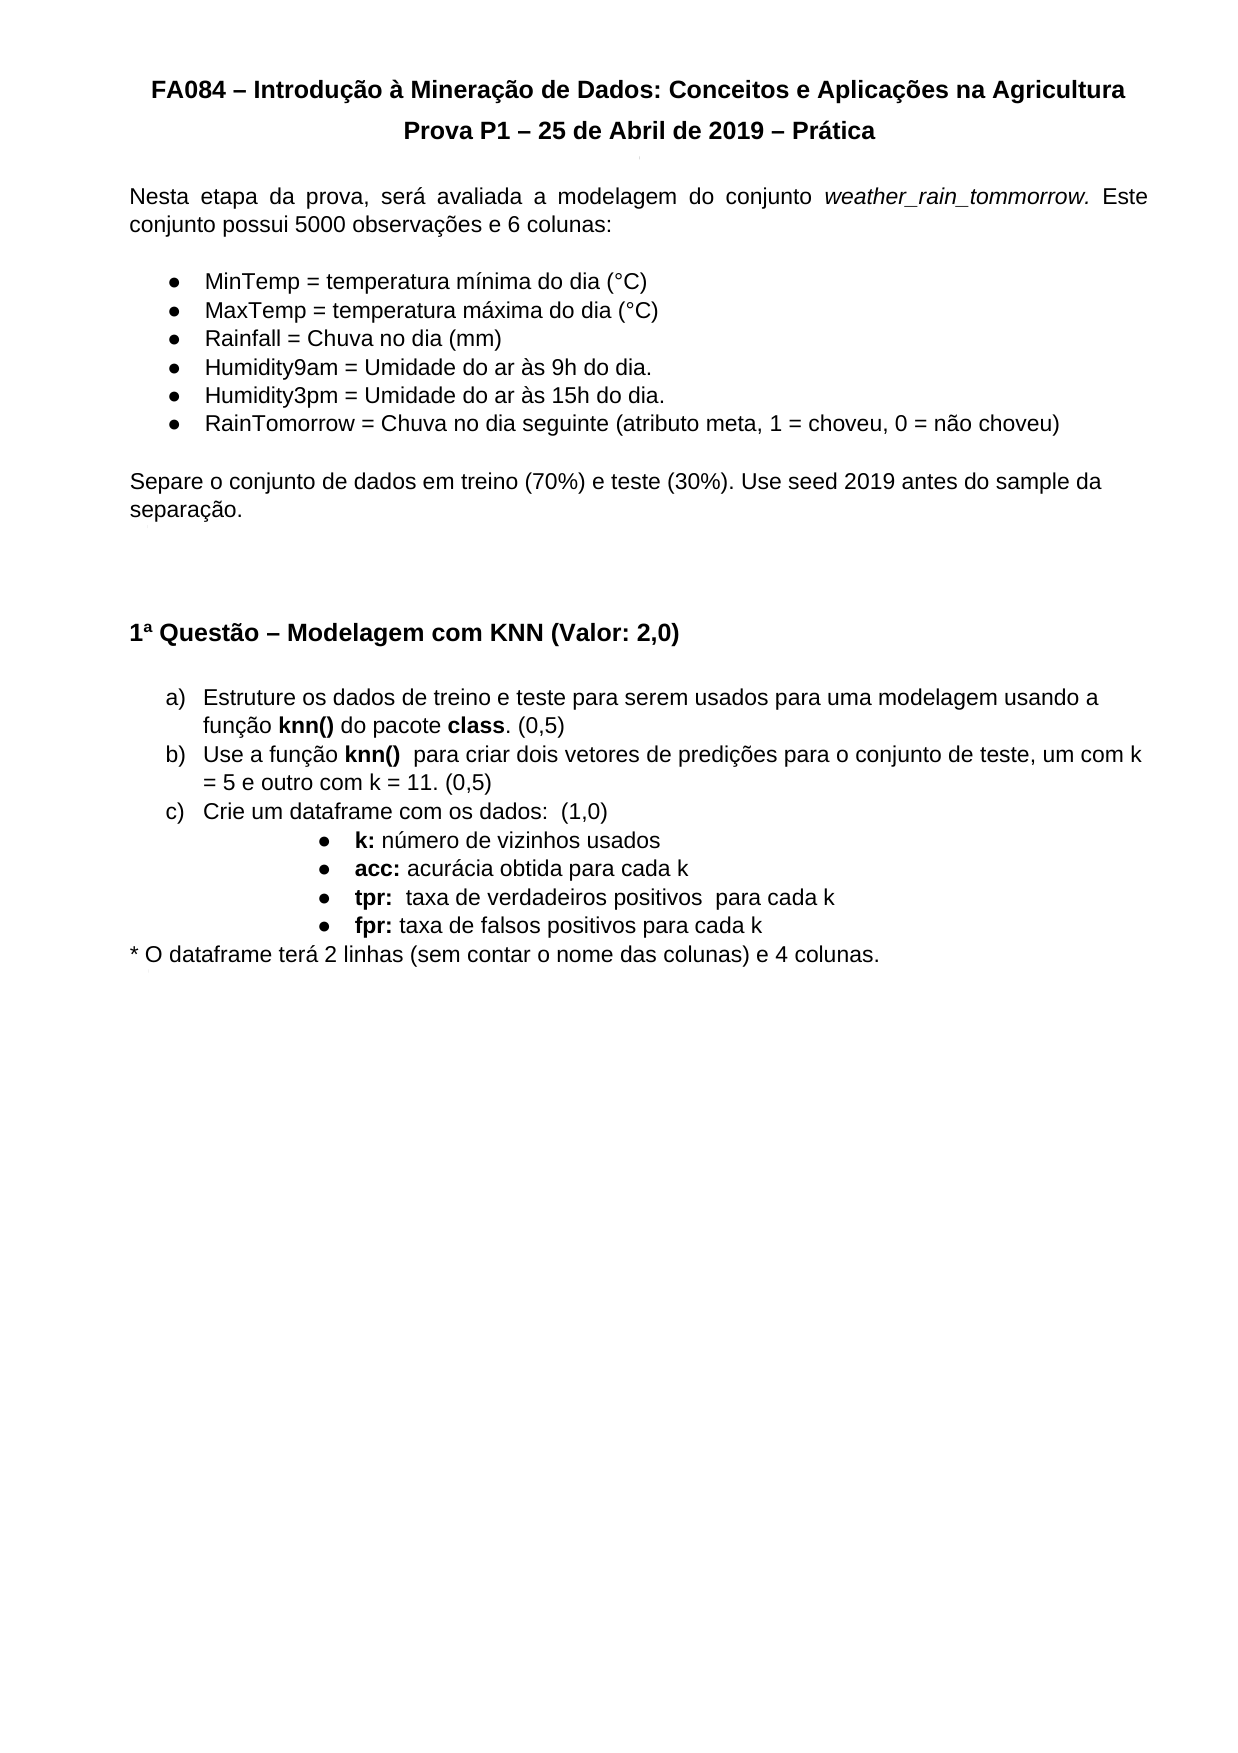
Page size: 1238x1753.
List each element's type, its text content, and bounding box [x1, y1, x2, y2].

list MinTemp = temperatura mínima do dia (°C) [167, 268, 1148, 294]
list k: número de vizinhos usados [317, 827, 1148, 853]
list Use a função knn() para criar dois vetores de predições para o conjunto de teste, um com k = 5 e outro com k = 11. (0,5) [165, 741, 1148, 796]
list Rainfall = Chuva no dia (mm) [167, 325, 1148, 351]
text * O dataframe terá 2 linhas (sem contar o nome das colunas) e 4 colunas. [129, 941, 1148, 967]
subtitle 1ª Questão – Modelagem com KNN (Valor: 2,0) [129, 618, 1148, 647]
text Separe o conjunto de dados em treino (70%) e teste (30%). Use seed 2019 antes do sample da separação. [129, 468, 1148, 523]
list acc: acurácia obtida para cada k [317, 855, 1148, 881]
list fpr: taxa de falsos positivos para cada k [317, 912, 1148, 938]
subtitle Nesta etapa da prova, será avaliada a modelagem do conjunto weather_rain_tommorrow. Este conjunto possui 5000 observações e 6 colunas: [129, 183, 1148, 237]
list Estruture os dados de treino e teste para serem usados para uma modelagem usando a função knn() do pacote class. (0,5) [165, 683, 1148, 738]
list Humidity3pm = Umidade do ar às 15h do dia. [167, 382, 1148, 408]
list tpr: taxa de verdadeiros positivos para cada k [317, 883, 1148, 910]
list Humidity9am = Umidade do ar às 9h do dia. [167, 353, 1148, 380]
list RainTomorrow = Chuva no dia seguinte (atributo meta, 1 = choveu, 0 = não choveu) [167, 410, 1148, 437]
list MaxTemp = temperatura máxima do dia (°C) [167, 297, 1148, 323]
list Crie um dataframe com os dados: (1,0) [165, 798, 1148, 824]
